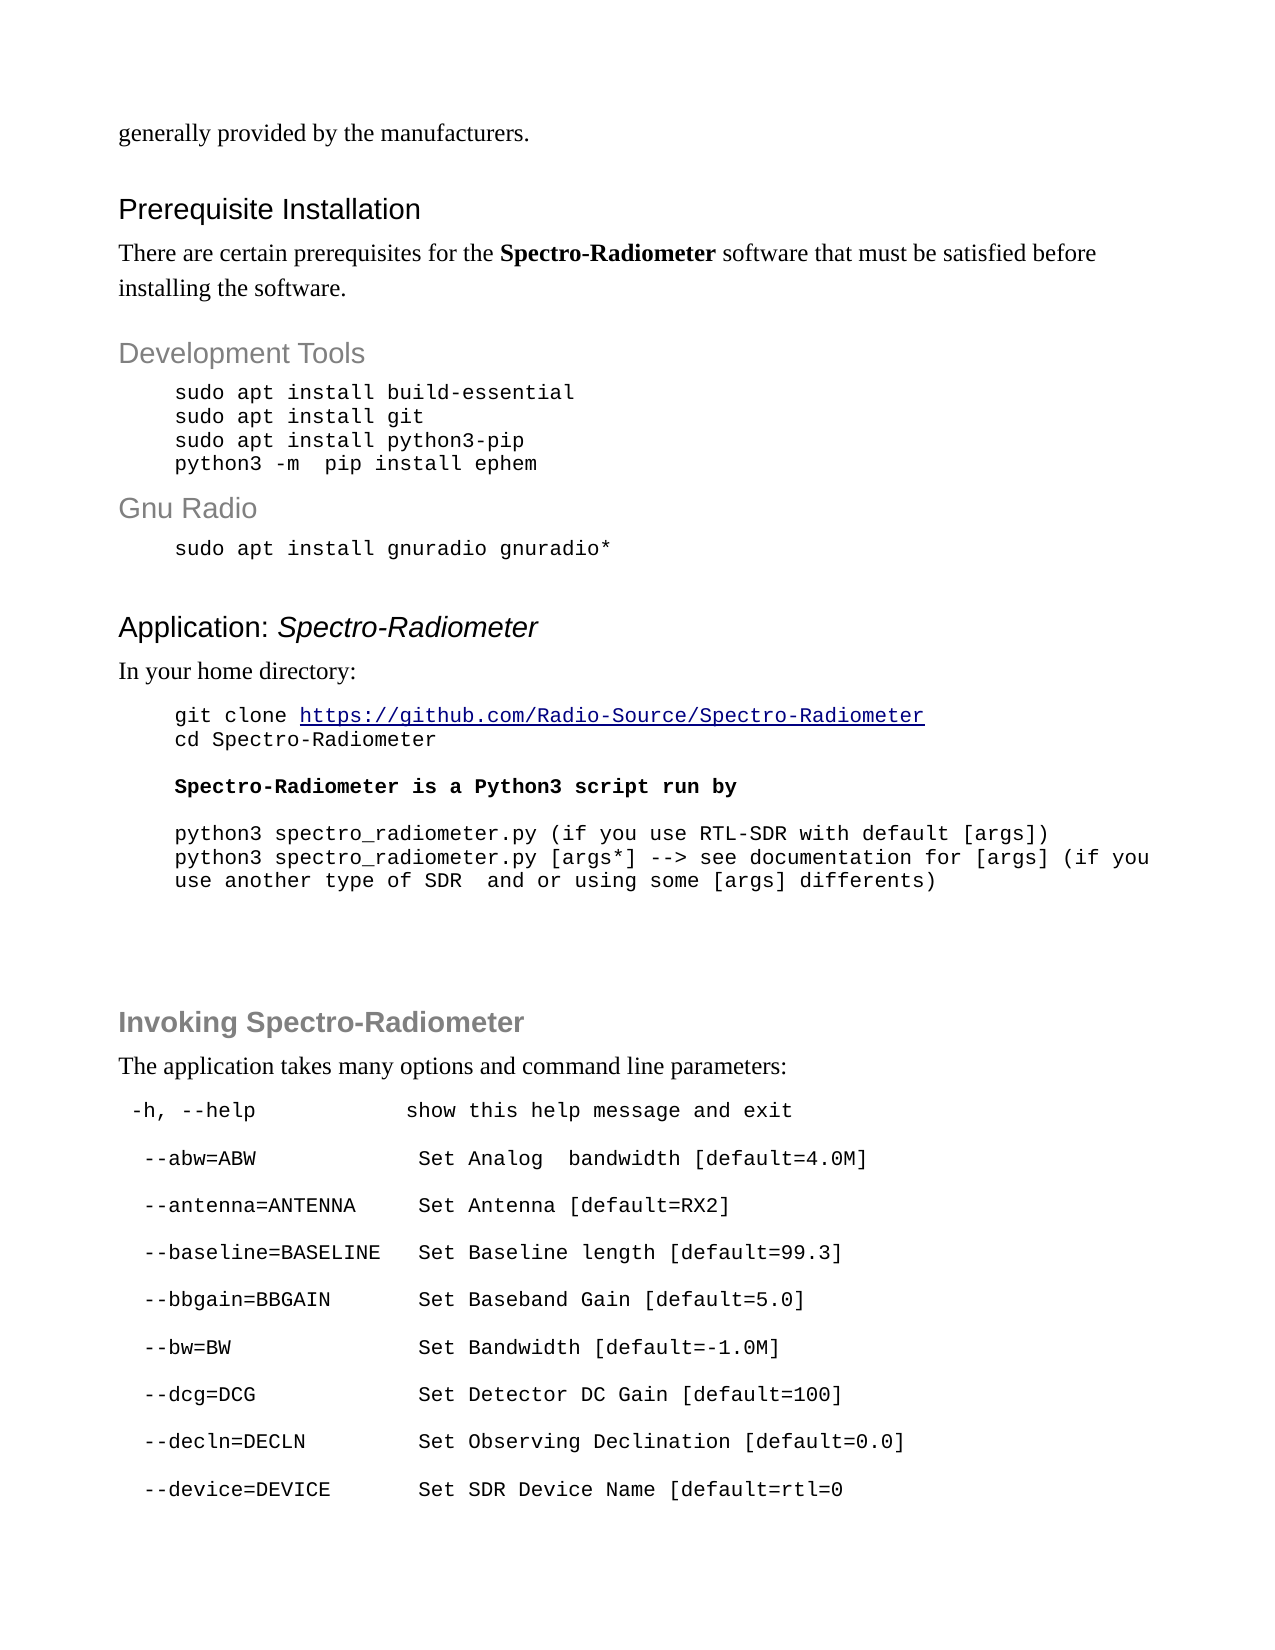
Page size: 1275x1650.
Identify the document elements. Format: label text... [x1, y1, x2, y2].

text sudo apt install git [174, 406, 1157, 430]
text --antenna=ANTENNA Set Antenna [default=RX2] [118, 1195, 1157, 1218]
text --dcg=DCG Set Detector DC Gain [default=100] [118, 1384, 1157, 1408]
text sudo apt install gnuradio gnuradio* [174, 538, 1157, 561]
text --baseline=BASELINE Set Baseline length [default=99.3] [118, 1242, 1157, 1266]
text --abw=ABW Set Analog bandwidth [default=4.0M] [118, 1147, 1157, 1171]
text sudo apt install python3-pip [174, 430, 1157, 453]
text python3 spectro_radiometer.py (if you use RTL-SDR with default [args]) [174, 823, 1157, 847]
text cd Spectro-Radiometer [174, 729, 1157, 752]
subtitle Application: Spectro-Radiometer [118, 610, 1157, 643]
text python3 -m pip install ephem [174, 453, 1157, 477]
text --decln=DECLN Set Observing Declination [default=0.0] [118, 1431, 1157, 1455]
text There are certain prerequisites for the Spectro-Radiometer software that must be satisfied before installing the software. [118, 238, 1157, 301]
text generally provided by the manufacturers. [118, 118, 1157, 147]
text --bbgain=BBGAIN Set Baseband Gain [default=5.0] [118, 1289, 1157, 1313]
text The application takes many options and command line parameters: [118, 1051, 1157, 1080]
text In your home directory: [118, 656, 1157, 685]
text git clone https://github.com/Radio-Source/Spectro-Radiometer [174, 705, 1157, 729]
text Spectro-Radiometer is a Python3 script run by [174, 776, 1157, 799]
subtitle Invoking Spectro-Radiometer [118, 1005, 1157, 1039]
text python3 spectro_radiometer.py [args*] --> see documentation for [args] (if you use another type of SDR and or using some [args] differents) [174, 847, 1157, 894]
text --bw=BW Set Bandwidth [default=-1.0M] [118, 1337, 1157, 1360]
text sudo apt install build-essential [174, 382, 1157, 406]
subtitle Gnu Radio [118, 492, 1157, 525]
subtitle Prerequisite Installation [118, 192, 1157, 226]
subtitle Development Tools [118, 336, 1157, 370]
text -h, --help show this help message and exit [118, 1100, 1157, 1124]
text --device=DEVICE Set SDR Device Name [default=rtl=0 [118, 1478, 1157, 1502]
